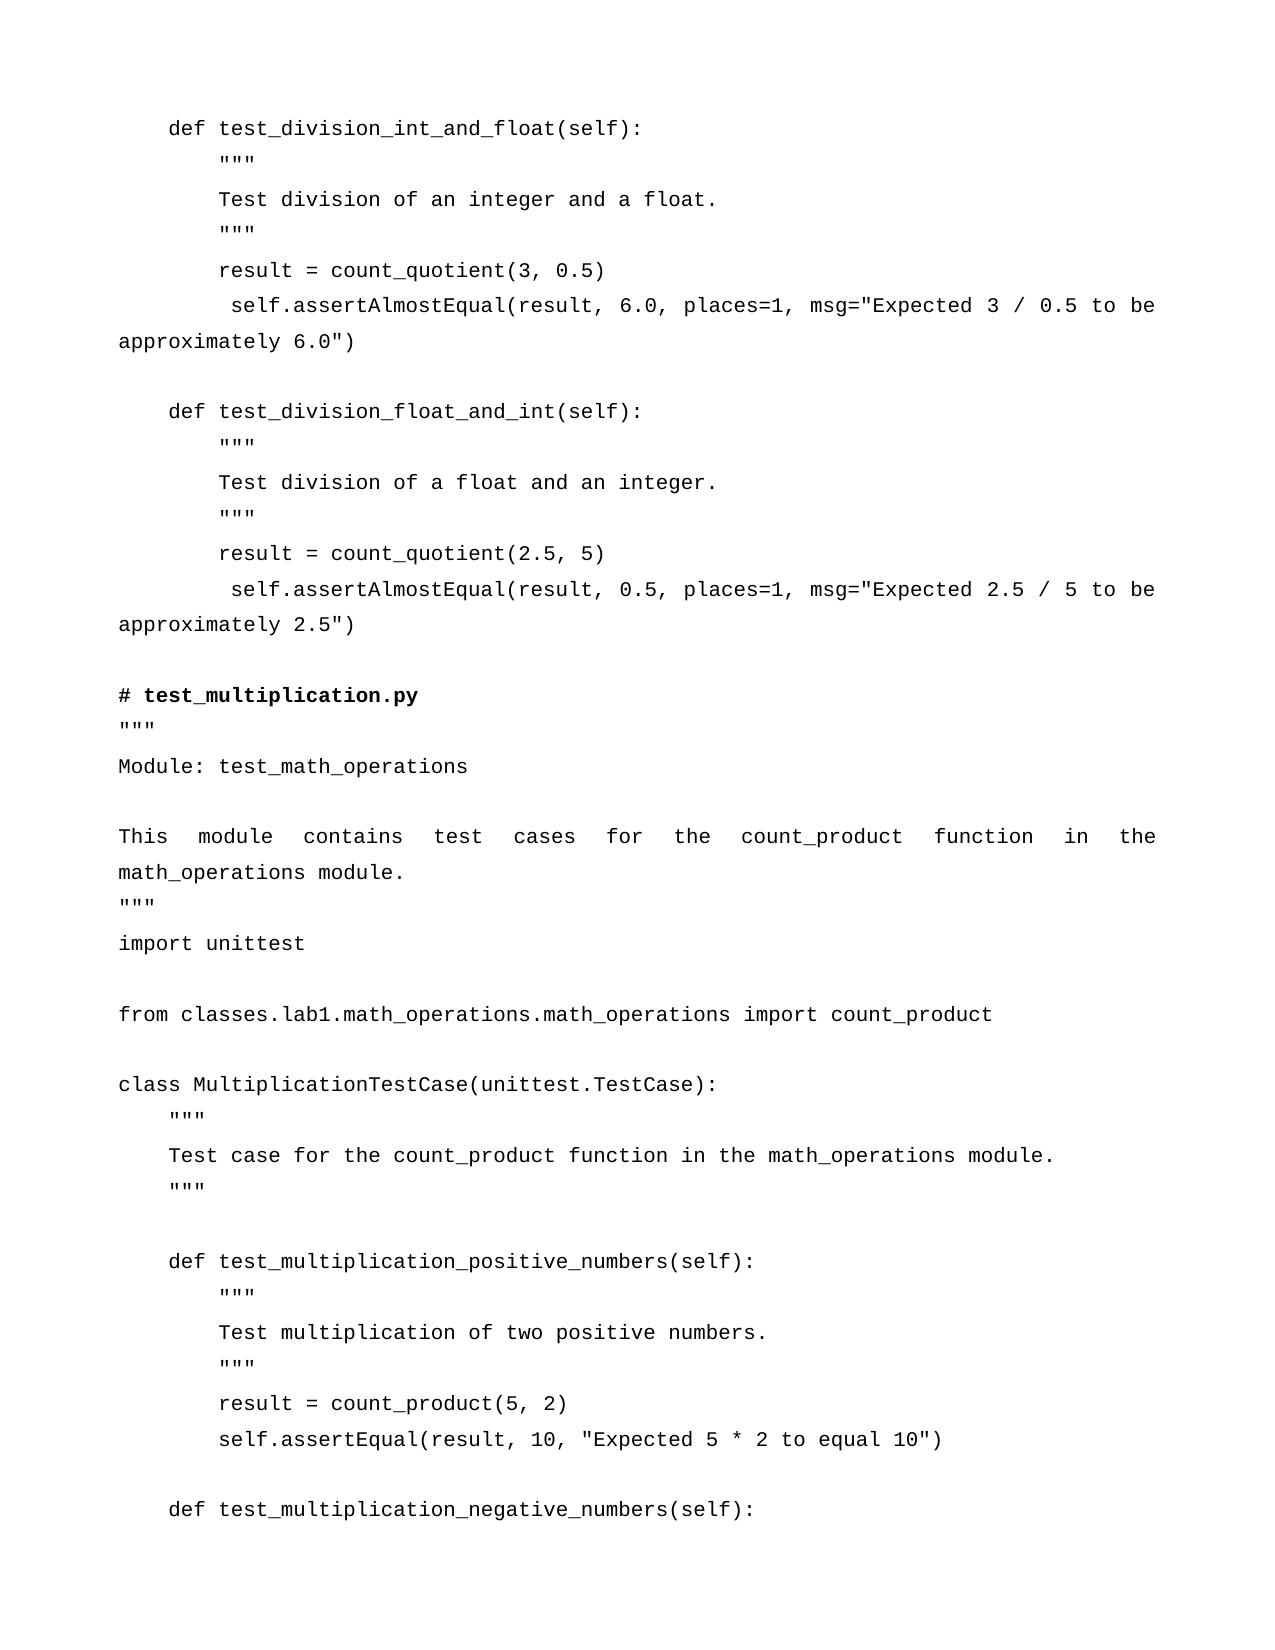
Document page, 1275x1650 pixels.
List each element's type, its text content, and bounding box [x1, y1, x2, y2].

text Test case for the count_product function in the math_operations module. [118, 1145, 1157, 1169]
text result = count_quotient(2.5, 5) [118, 543, 1157, 567]
text def test_division_int_and_float(self): [118, 118, 1157, 142]
text """ [118, 1287, 1157, 1311]
text Test division of an integer and a float. [118, 189, 1157, 213]
text self.assertAlmostEqual(result, 6.0, places=1, msg="Expected 3 / 0.5 to be approximately 6.0") [118, 295, 1157, 354]
text """ [118, 437, 1157, 461]
text """ [118, 508, 1157, 531]
text self.assertAlmostEqual(result, 0.5, places=1, msg="Expected 2.5 / 5 to be approximately 2.5") [118, 578, 1157, 638]
text """ [118, 1110, 1157, 1133]
text """ [118, 153, 1157, 177]
text Module: test_math_operations [118, 756, 1157, 779]
text This module contains test cases for the count_product function in the math_operations module. [118, 826, 1157, 886]
text def test_division_float_and_int(self): [118, 401, 1157, 425]
text def test_multiplication_negative_numbers(self): [118, 1499, 1157, 1523]
text Test multiplication of two positive numbers. [118, 1322, 1157, 1346]
text import unittest [118, 933, 1157, 956]
text # test_multiplication.py [118, 685, 1157, 708]
text result = count_quotient(3, 0.5) [118, 260, 1157, 283]
text self.assertEqual(result, 10, "Expected 5 * 2 to equal 10") [118, 1428, 1157, 1452]
text Test division of a float and an integer. [118, 472, 1157, 496]
text def test_multiplication_positive_numbers(self): [118, 1251, 1157, 1275]
text """ [118, 1358, 1157, 1381]
text """ [118, 720, 1157, 744]
text class MultiplicationTestCase(unittest.TestCase): [118, 1074, 1157, 1098]
text result = count_product(5, 2) [118, 1393, 1157, 1417]
text from classes.lab1.math_operations.math_operations import count_product [118, 1003, 1157, 1027]
text """ [118, 897, 1157, 921]
text """ [118, 224, 1157, 248]
text """ [118, 1181, 1157, 1204]
